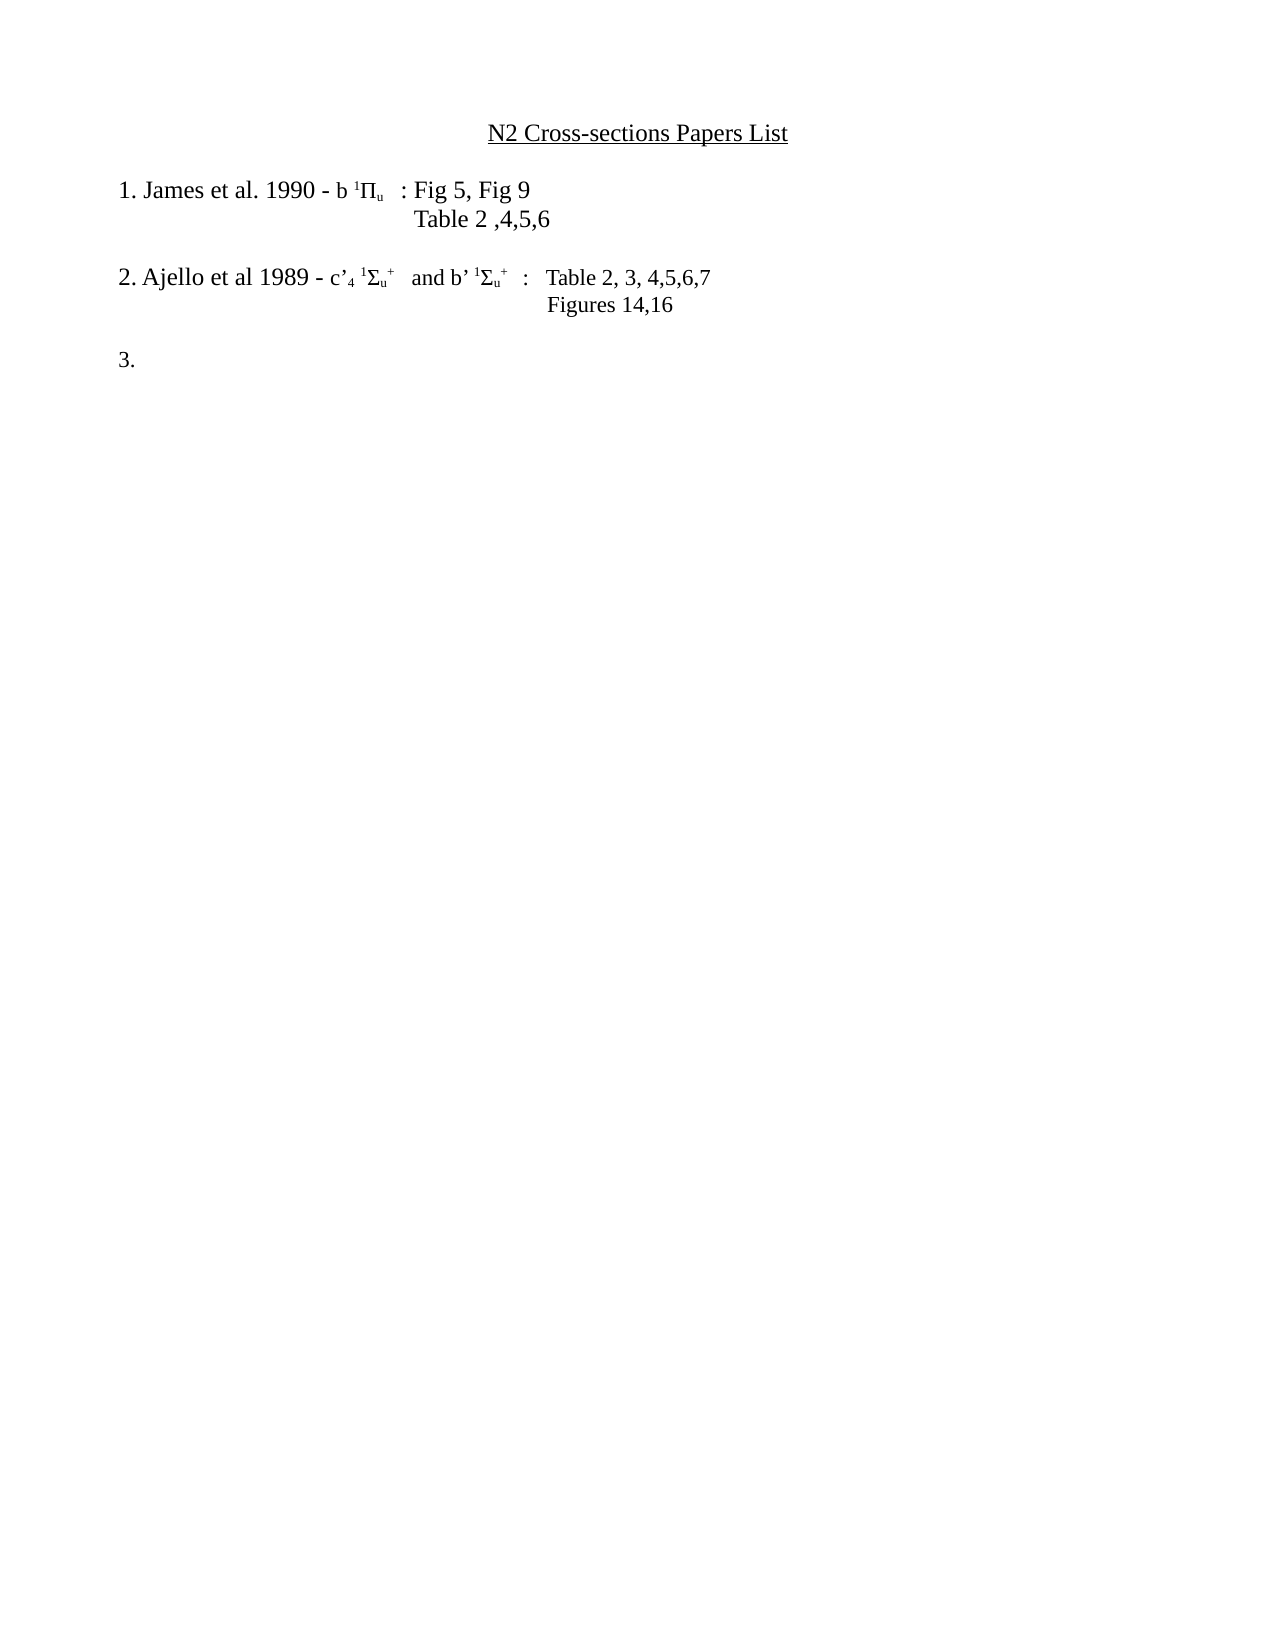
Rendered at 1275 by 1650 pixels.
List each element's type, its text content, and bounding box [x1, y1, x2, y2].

text 1. James et al. 1990 - b 1Пu : Fig 5, Fig 9 [118, 176, 1157, 204]
text Table 2 ,4,5,6 [118, 204, 1157, 233]
text 2. Ajello et al 1989 - c’4 1Σu+ and b’ 1Σu+ : Table 2, 3, 4,5,6,7 [118, 262, 1157, 291]
text 3. [118, 346, 1157, 372]
text Figures 14,16 [118, 291, 1157, 317]
text N2 Cross-sections Papers List [118, 118, 1157, 147]
